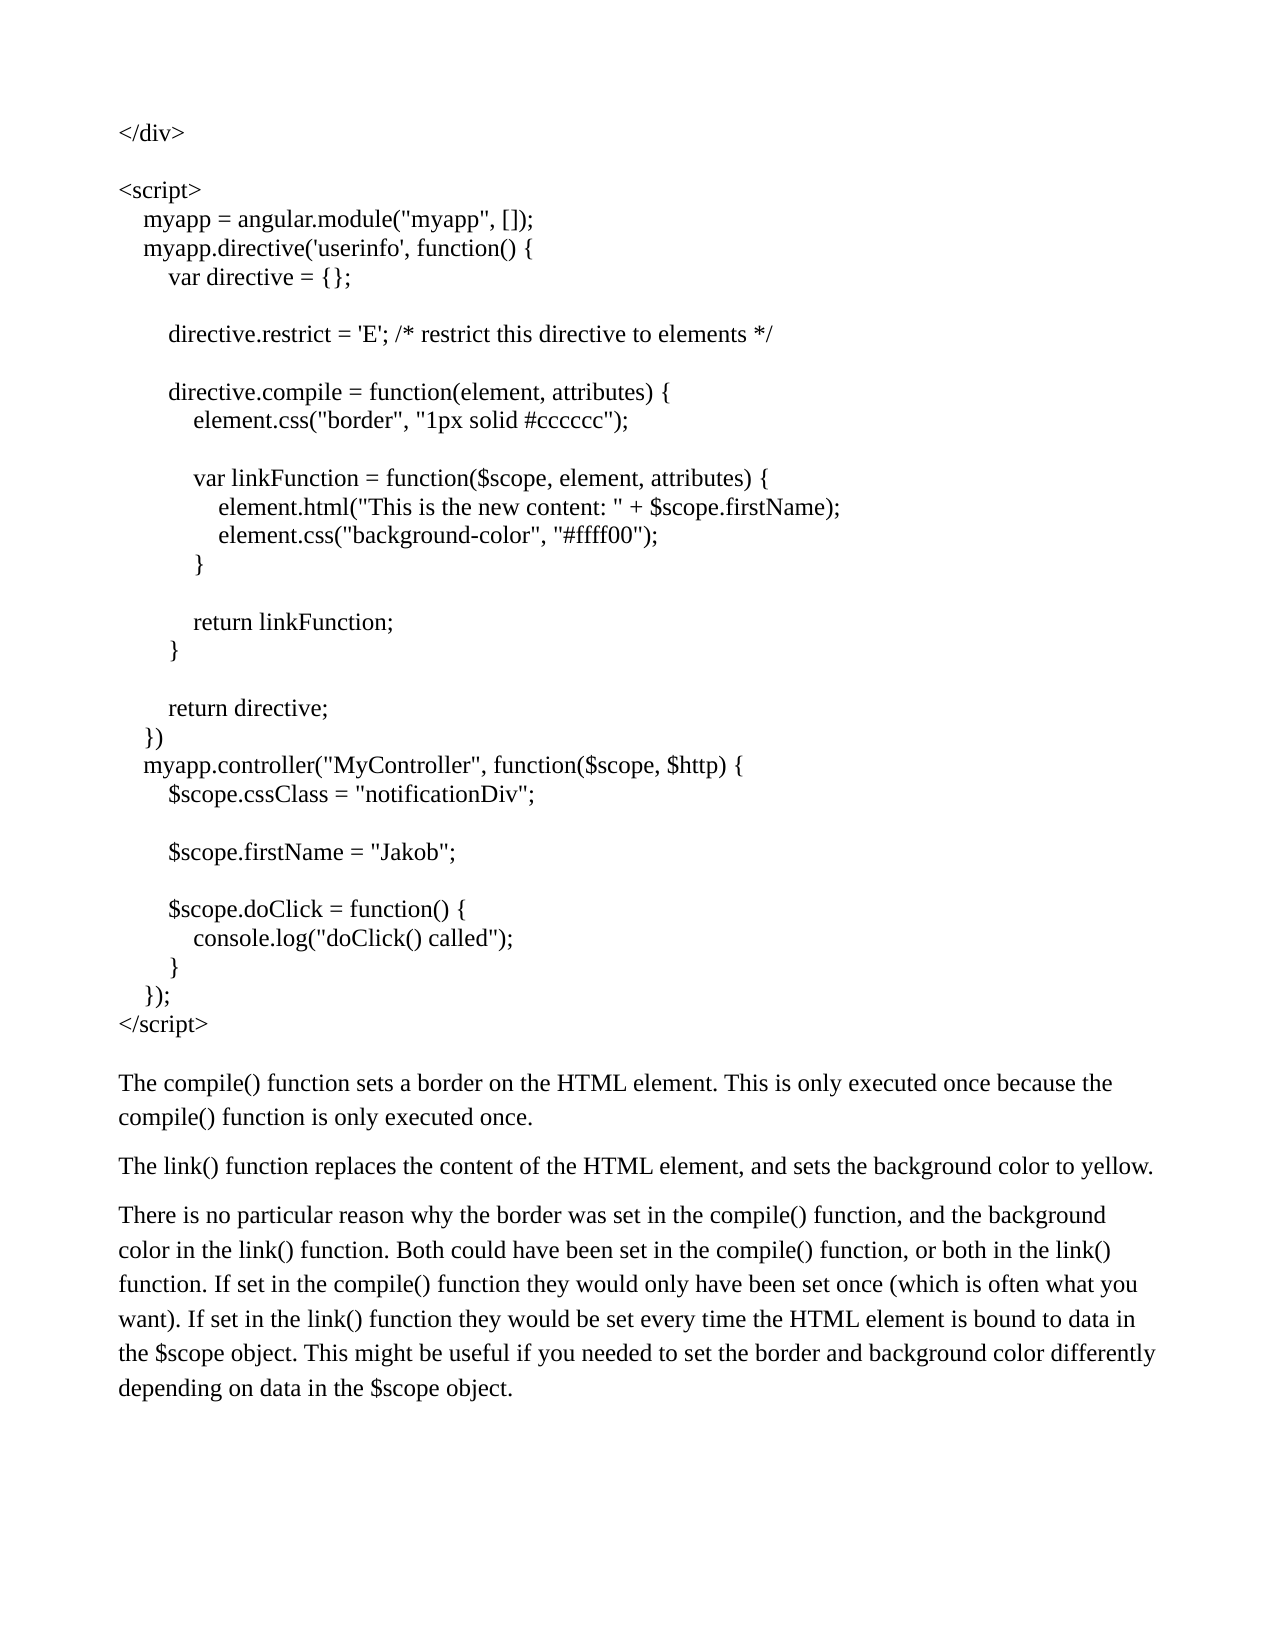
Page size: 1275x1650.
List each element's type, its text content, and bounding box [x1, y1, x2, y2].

text return linkFunction; [118, 607, 1157, 636]
text } [118, 549, 1157, 578]
text directive.restrict = 'E'; /* restrict this directive to elements */ [118, 319, 1157, 348]
text return directive; [118, 693, 1157, 722]
text $scope.firstName = "Jakob"; [118, 837, 1157, 866]
text } [118, 952, 1157, 981]
text element.css("background-color", "#ffff00"); [118, 521, 1157, 549]
text $scope.cssClass = "notificationDiv"; [118, 779, 1157, 808]
text There is no particular reason why the border was set in the compile() function, and the background color in the link() function. Both could have been set in the compile() function, or both in the link() function. If set in the compile() function they would only have been set once (which is often what you want). If set in the link() function they would be set every time the HTML element is bound to data in the $scope object. This might be useful if you needed to set the border and background color differently depending on data in the $scope object. [118, 1200, 1157, 1401]
text element.css("border", "1px solid #cccccc"); [118, 406, 1157, 434]
text </div> [118, 118, 1157, 147]
text } [118, 636, 1157, 664]
text }); [118, 981, 1157, 1009]
text var directive = {}; [118, 262, 1157, 291]
text directive.compile = function(element, attributes) { [118, 377, 1157, 406]
text $scope.doClick = function() { [118, 894, 1157, 923]
text element.html("This is the new content: " + $scope.firstName); [118, 492, 1157, 521]
text }) [118, 722, 1157, 751]
text </script> [118, 1009, 1157, 1038]
text myapp.directive('userinfo', function() { [118, 233, 1157, 262]
text console.log("doClick() called"); [118, 923, 1157, 952]
text myapp.controller("MyController", function($scope, $http) { [118, 751, 1157, 779]
text var linkFunction = function($scope, element, attributes) { [118, 463, 1157, 492]
text The compile() function sets a border on the HTML element. This is only executed once because the compile() function is only executed once. [118, 1068, 1157, 1131]
text myapp = angular.module("myapp", []); [118, 204, 1157, 233]
text <script> [118, 176, 1157, 204]
text The link() function replaces the content of the HTML element, and sets the background color to yellow. [118, 1151, 1157, 1180]
